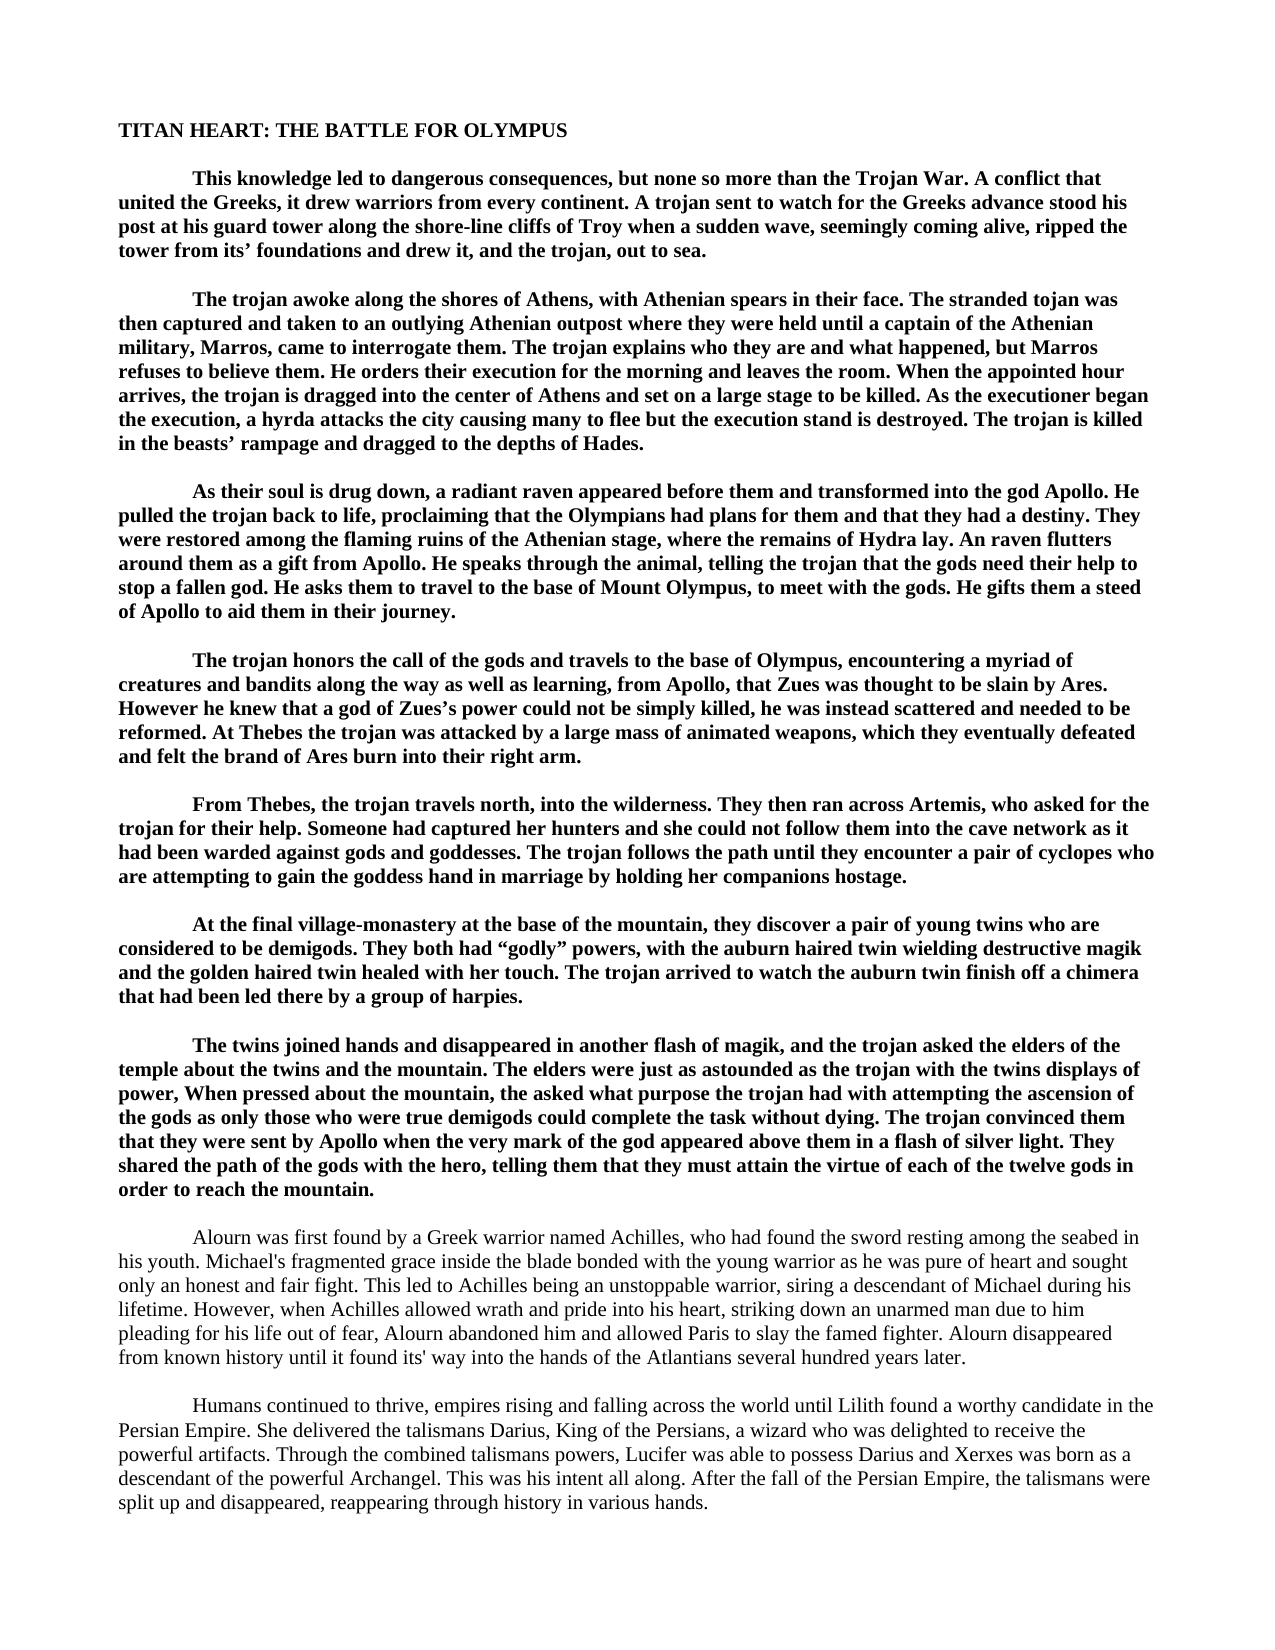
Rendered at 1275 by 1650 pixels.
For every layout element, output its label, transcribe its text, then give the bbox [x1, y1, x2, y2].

text From Thebes, the trojan travels north, into the wilderness. They then ran across Artemis, who asked for the trojan for their help. Someone had captured her hunters and she could not follow them into the cave network as it had been warded against gods and goddesses. The trojan follows the path until they encounter a pair of cyclopes who are attempting to gain the goddess hand in marriage by holding her companions hostage. [118, 792, 1157, 888]
text At the final village-monastery at the base of the mountain, they discover a pair of young twins who are considered to be demigods. They both had “godly” powers, with the auburn haired twin wielding destructive magik and the golden haired twin healed with her touch. The trojan arrived to watch the auburn twin finish off a chimera that had been led there by a group of harpies. [118, 912, 1157, 1008]
text The trojan awoke along the shores of Athens, with Athenian spears in their face. The stranded tojan was then captured and taken to an outlying Athenian outpost where they were held until a captain of the Athenian military, Marros, came to interrogate them. The trojan explains who they are and what happened, but Marros refuses to believe them. He orders their execution for the morning and leaves the room. When the appointed hour arrives, the trojan is dragged into the center of Athens and set on a large stage to be killed. As the executioner began the execution, a hyrda attacks the city causing many to flee but the execution stand is destroyed. The trojan is killed in the beasts’ rampage and dragged to the depths of Hades. [118, 287, 1157, 455]
text Humans continued to thrive, empires rising and falling across the world until Lilith found a worthy candidate in the Persian Empire. She delivered the talismans Darius, King of the Persians, a wizard who was delighted to receive the powerful artifacts. Through the combined talismans powers, Lucifer was able to possess Darius and Xerxes was born as a descendant of the powerful Archangel. This was his intent all along. After the fall of the Persian Empire, the talismans were split up and disappeared, reappearing through history in various hands. [118, 1393, 1157, 1514]
text The twins joined hands and disappeared in another flash of magik, and the trojan asked the elders of the temple about the twins and the mountain. The elders were just as astounded as the trojan with the twins displays of power, When pressed about the mountain, the asked what purpose the trojan had with attempting the ascension of the gods as only those who were true demigods could complete the task without dying. The trojan convinced them that they were sent by Apollo when the very mark of the god appeared above them in a flash of silver light. They shared the path of the gods with the hero, telling them that they must attain the virtue of each of the twelve gods in order to reach the mountain. [118, 1032, 1157, 1201]
text As their soul is drug down, a radiant raven appeared before them and transformed into the god Apollo. He pulled the trojan back to life, proclaiming that the Olympians had plans for them and that they had a destiny. They were restored among the flaming ruins of the Athenian stage, where the remains of Hydra lay. An raven flutters around them as a gift from Apollo. He speaks through the animal, telling the trojan that the gods need their help to stop a fallen god. He asks them to travel to the base of Mount Olympus, to meet with the gods. He gifts them a steed of Apollo to aid them in their journey. [118, 479, 1157, 623]
text Alourn was first found by a Greek warrior named Achilles, who had found the sword resting among the seabed in his youth. Michael's fragmented grace inside the blade bonded with the young warrior as he was pure of heart and sought only an honest and fair fight. This led to Achilles being an unstoppable warrior, siring a descendant of Michael during his lifetime. However, when Achilles allowed wrath and pride into his heart, striking down an unarmed man due to him pleading for his life out of fear, Alourn abandoned him and allowed Paris to slay the famed fighter. Alourn disappeared from known history until it found its' way into the hands of the Atlantians several hundred years later. [118, 1225, 1157, 1369]
text This knowledge led to dangerous consequences, but none so more than the Trojan War. A conflict that united the Greeks, it drew warriors from every continent. A trojan sent to watch for the Greeks advance stood his post at his guard tower along the shore-line cliffs of Troy when a sudden wave, seemingly coming alive, ripped the tower from its’ foundations and drew it, and the trojan, out to sea. [118, 166, 1157, 262]
text TITAN HEART: THE BATTLE FOR OLYMPUS [118, 118, 1157, 142]
text The trojan honors the call of the gods and travels to the base of Olympus, encountering a myriad of creatures and bandits along the way as well as learning, from Apollo, that Zues was thought to be slain by Ares. However he knew that a god of Zues’s power could not be simply killed, he was instead scattered and needed to be reformed. At Thebes the trojan was attacked by a large mass of animated weapons, which they eventually defeated and felt the brand of Ares burn into their right arm. [118, 647, 1157, 768]
